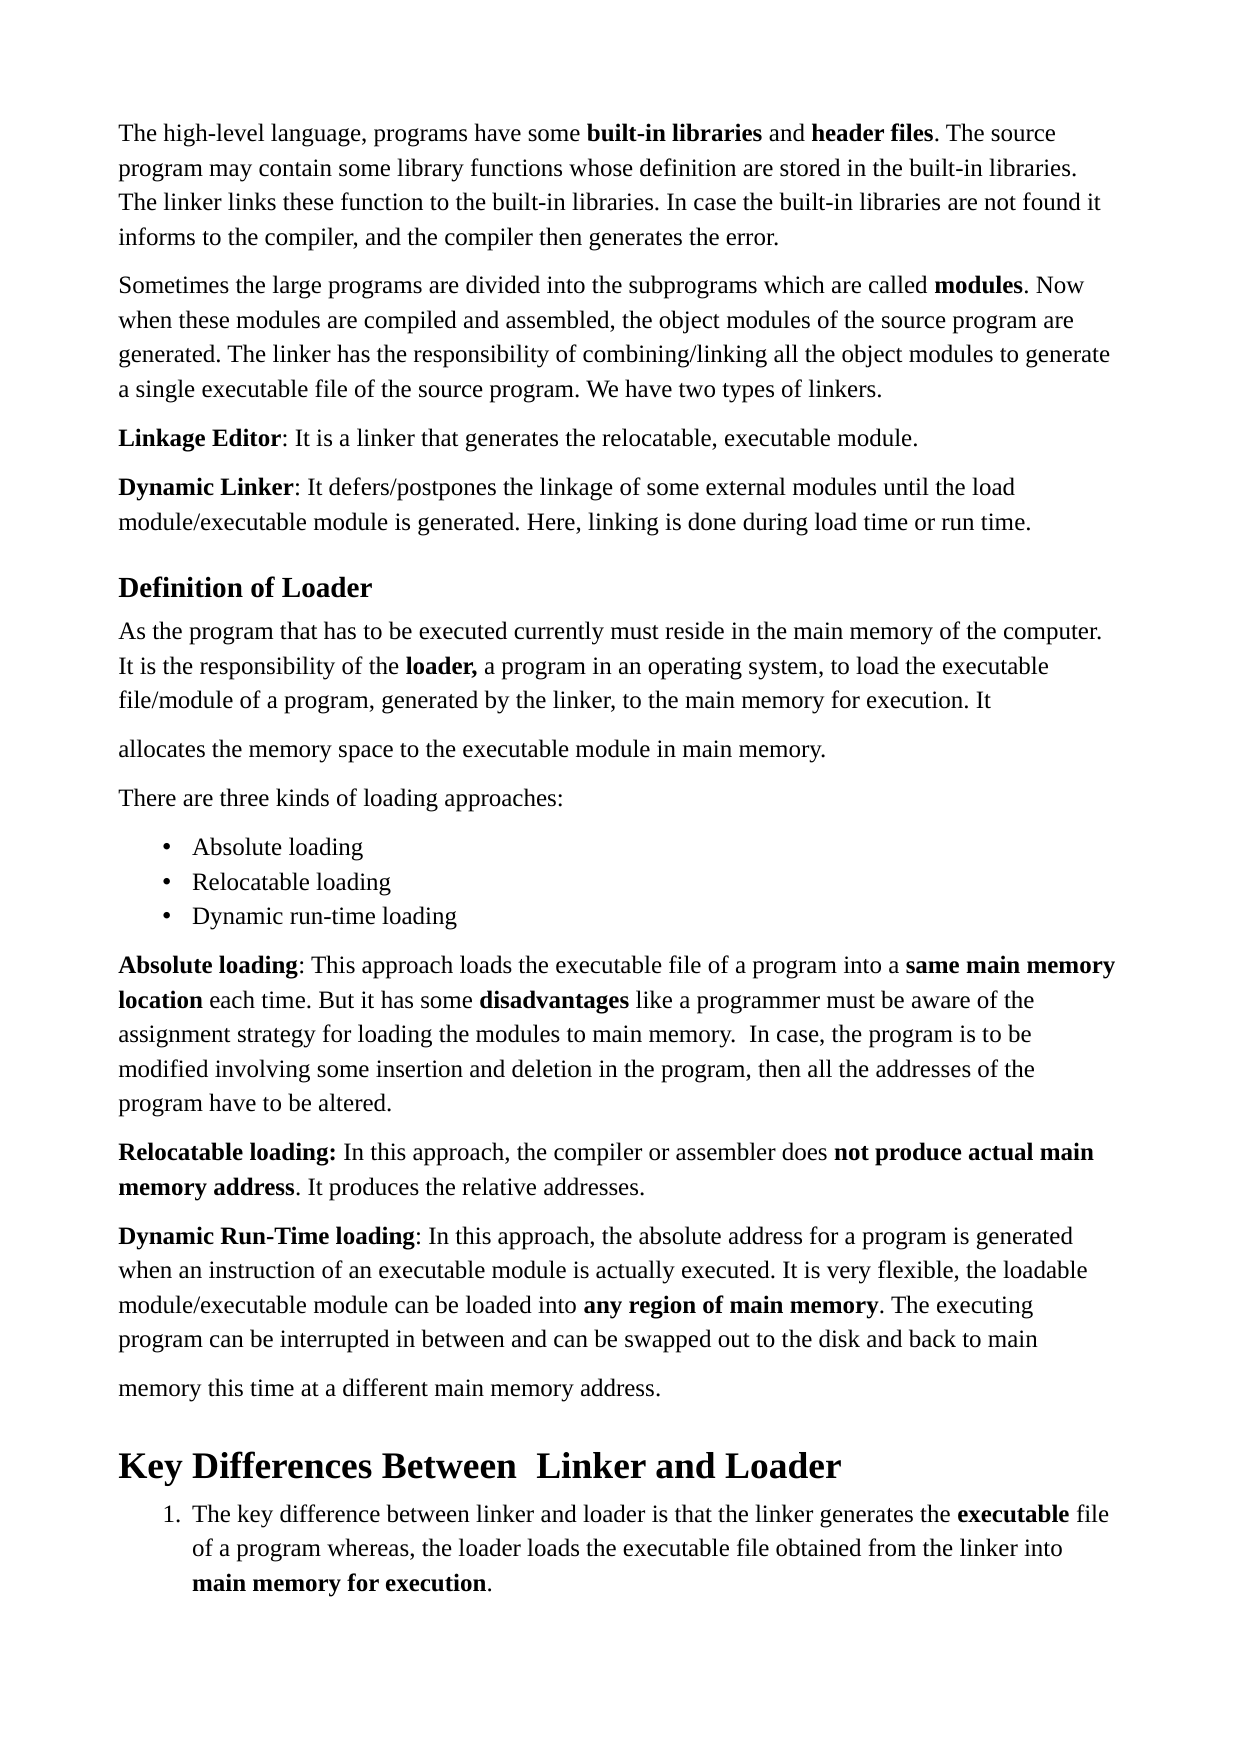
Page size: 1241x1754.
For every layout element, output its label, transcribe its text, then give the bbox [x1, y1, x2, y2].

list The key difference between linker and loader is that the linker generates the executable file of a program whereas, the loader loads the executable file obtained from the linker into main memory for execution. [162, 1499, 1122, 1597]
text There are three kinds of loading approaches: [118, 783, 1122, 812]
text The high-level language, programs have some built-in libraries and header files. The source program may contain some library functions whose definition are stored in the built-in libraries. The linker links these function to the built-in libraries. In case the built-in libraries are not found it informs to the compiler, and the compiler then generates the error. [118, 118, 1122, 250]
text Sometimes the large programs are divided into the subprograms which are called modules. Now when these modules are compiled and assembled, the object modules of the source program are generated. The linker has the responsibility of combining/linking all the object modules to generate a single executable file of the source program. We have two types of linkers. [118, 271, 1122, 403]
list Absolute loading [162, 832, 1122, 861]
text Dynamic Run-Time loading: In this approach, the absolute address for a program is generated when an instruction of an executable module is actually executed. It is very flexible, the loadable module/executable module can be loaded into any region of main memory. The executing program can be interrupted in between and can be swapped out to the disk and back to main [118, 1221, 1122, 1353]
text allocates the memory space to the executable module in main memory. [118, 734, 1122, 763]
text Dynamic Linker: It defers/postpones the linkage of some external modules until the load module/executable module is generated. Here, linking is done during load time or run time. [118, 472, 1122, 535]
list Relocatable loading [162, 867, 1122, 896]
text As the program that has to be executed currently must reside in the main memory of the computer. It is the responsibility of the loader, a program in an operating system, to load the executable file/module of a program, generated by the linker, to the main memory for execution. It [118, 616, 1122, 714]
text Absolute loading: This approach loads the executable file of a program into a same main memory location each time. But it has some disadvantages like a programmer must be aware of the assignment strategy for loading the modules to main memory. In case, the program is to be modified involving some insertion and deletion in the program, then all the addresses of the program have to be altered. [118, 951, 1122, 1117]
list Dynamic run-time loading [162, 901, 1122, 930]
subtitle Key Differences Between Linker and Loader [118, 1443, 1122, 1487]
text Linkage Editor: It is a linker that generates the relocatable, executable module. [118, 423, 1122, 452]
subtitle Definition of Loader [118, 570, 1122, 604]
text Relocatable loading: In this approach, the compiler or assembler does not produce actual main memory address. It produces the relative addresses. [118, 1137, 1122, 1201]
text memory this time at a different main memory address. [118, 1373, 1122, 1402]
